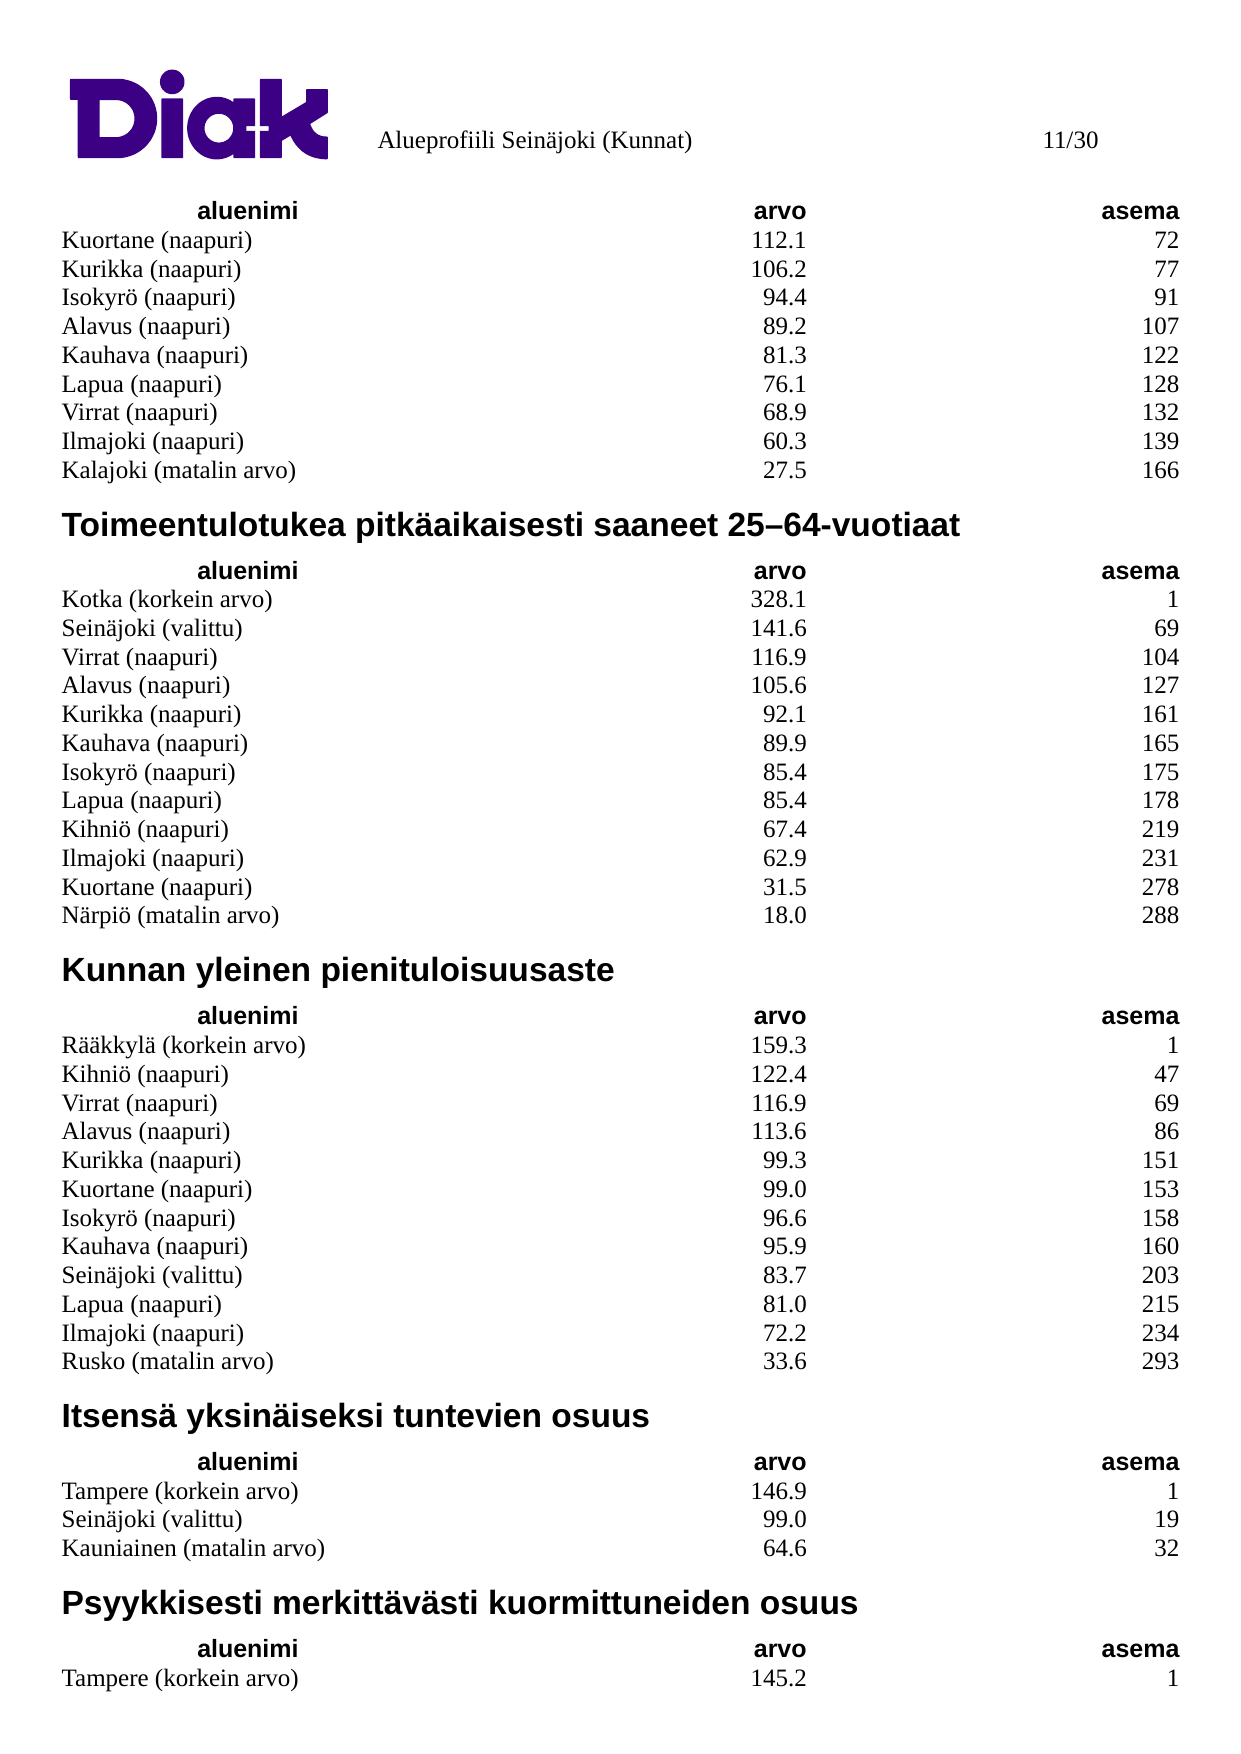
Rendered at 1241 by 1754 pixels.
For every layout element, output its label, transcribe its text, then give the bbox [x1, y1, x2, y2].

table_cell 122 [806, 340, 1179, 369]
table_cell 47 [806, 1059, 1179, 1088]
table_cell Ilmajoki (naapuri) [61, 1318, 434, 1346]
table_cell 32 [806, 1533, 1179, 1562]
table_header arvo [434, 1001, 806, 1030]
table_cell Kurikka (naapuri) [61, 254, 434, 282]
table_cell 85.4 [434, 757, 806, 786]
table_cell 293 [806, 1346, 1179, 1375]
table_cell 91 [806, 283, 1179, 311]
table_cell Kuortane (naapuri) [61, 1174, 434, 1203]
table_cell Seinäjoki (valittu) [61, 613, 434, 642]
table_cell Seinäjoki (valittu) [61, 1505, 434, 1533]
table_cell 122.4 [434, 1059, 806, 1088]
table_header aluenimi [61, 1447, 434, 1476]
table_header aluenimi [61, 556, 434, 584]
table_cell 159.3 [434, 1030, 806, 1059]
table_cell Virrat (naapuri) [61, 642, 434, 671]
table_cell 72 [806, 225, 1179, 254]
table_cell Ilmajoki (naapuri) [61, 426, 434, 455]
table_cell 69 [806, 1088, 1179, 1116]
table_cell Rusko (matalin arvo) [61, 1346, 434, 1375]
table_cell Seinäjoki (valittu) [61, 1260, 434, 1289]
table_cell 175 [806, 757, 1179, 786]
table_cell Kihniö (naapuri) [61, 1059, 434, 1088]
table_cell 105.6 [434, 671, 806, 699]
table_header arvo [434, 196, 806, 225]
table_cell 96.6 [434, 1203, 806, 1231]
table_cell 77 [806, 254, 1179, 282]
table_cell Kauniainen (matalin arvo) [61, 1533, 434, 1562]
table_cell Kalajoki (matalin arvo) [61, 455, 434, 484]
table_cell 92.1 [434, 699, 806, 728]
table_cell Alavus (naapuri) [61, 311, 434, 340]
table_cell 27.5 [434, 455, 806, 484]
table_cell 139 [806, 426, 1179, 455]
table_cell 76.1 [434, 369, 806, 397]
table_cell 99.0 [434, 1505, 806, 1533]
table_cell 1 [806, 1476, 1179, 1504]
table_header asema [806, 1634, 1179, 1663]
table_cell 132 [806, 398, 1179, 426]
table_cell 203 [806, 1260, 1179, 1289]
table_cell 64.6 [434, 1533, 806, 1562]
table_header asema [806, 1001, 1179, 1030]
table_header asema [806, 556, 1179, 584]
table_cell 62.9 [434, 843, 806, 872]
table_cell 128 [806, 369, 1179, 397]
table_cell 107 [806, 311, 1179, 340]
table_cell Lapua (naapuri) [61, 1289, 434, 1318]
table_cell 85.4 [434, 786, 806, 814]
table_cell 33.6 [434, 1346, 806, 1375]
table_cell Isokyrö (naapuri) [61, 757, 434, 786]
subtitle Kunnan yleinen pienituloisuusaste [61, 950, 1179, 989]
table_cell Kotka (korkein arvo) [61, 584, 434, 613]
table_cell 328.1 [434, 584, 806, 613]
table_header asema [806, 196, 1179, 225]
table_header arvo [434, 1447, 806, 1476]
table_cell Kurikka (naapuri) [61, 1145, 434, 1174]
table_cell 94.4 [434, 283, 806, 311]
table_cell 99.3 [434, 1145, 806, 1174]
table_cell 141.6 [434, 613, 806, 642]
table_cell 145.2 [434, 1663, 806, 1692]
table_cell 72.2 [434, 1318, 806, 1346]
table_cell 116.9 [434, 642, 806, 671]
table_cell 95.9 [434, 1231, 806, 1260]
table_header arvo [434, 556, 806, 584]
table_cell 146.9 [434, 1476, 806, 1504]
table_cell Isokyrö (naapuri) [61, 1203, 434, 1231]
table_cell 81.0 [434, 1289, 806, 1318]
table_cell 153 [806, 1174, 1179, 1203]
table_cell Alavus (naapuri) [61, 1116, 434, 1145]
table_cell 161 [806, 699, 1179, 728]
table_cell 18.0 [434, 901, 806, 929]
table_cell 104 [806, 642, 1179, 671]
table_header aluenimi [61, 196, 434, 225]
subtitle Toimeentulotukea pitkäaikaisesti saaneet 25–64-vuotiaat [61, 504, 1179, 543]
table_header aluenimi [61, 1001, 434, 1030]
table_cell Kuortane (naapuri) [61, 872, 434, 901]
table_cell 127 [806, 671, 1179, 699]
table_cell 81.3 [434, 340, 806, 369]
table_cell Kauhava (naapuri) [61, 728, 434, 757]
table_cell 99.0 [434, 1174, 806, 1203]
table_cell 89.2 [434, 311, 806, 340]
table_cell 83.7 [434, 1260, 806, 1289]
table_cell 19 [806, 1505, 1179, 1533]
table_cell 60.3 [434, 426, 806, 455]
table_cell Lapua (naapuri) [61, 786, 434, 814]
table_header asema [806, 1447, 1179, 1476]
table_cell Kuortane (naapuri) [61, 225, 434, 254]
table_cell 166 [806, 455, 1179, 484]
table_cell 113.6 [434, 1116, 806, 1145]
table_cell Lapua (naapuri) [61, 369, 434, 397]
table_cell Tampere (korkein arvo) [61, 1663, 434, 1692]
table_cell 219 [806, 814, 1179, 843]
table_cell 215 [806, 1289, 1179, 1318]
table_cell 158 [806, 1203, 1179, 1231]
table_cell 231 [806, 843, 1179, 872]
table_cell 160 [806, 1231, 1179, 1260]
table_cell 178 [806, 786, 1179, 814]
table_cell 151 [806, 1145, 1179, 1174]
table_cell 165 [806, 728, 1179, 757]
table_cell 1 [806, 584, 1179, 613]
table_cell 89.9 [434, 728, 806, 757]
table_cell 106.2 [434, 254, 806, 282]
table_cell 288 [806, 901, 1179, 929]
table_cell Alavus (naapuri) [61, 671, 434, 699]
table_cell Närpiö (matalin arvo) [61, 901, 434, 929]
table_cell 1 [806, 1030, 1179, 1059]
table_cell Kauhava (naapuri) [61, 1231, 434, 1260]
table_cell 31.5 [434, 872, 806, 901]
table_cell 112.1 [434, 225, 806, 254]
table_cell Kauhava (naapuri) [61, 340, 434, 369]
table_cell 67.4 [434, 814, 806, 843]
table_cell Ilmajoki (naapuri) [61, 843, 434, 872]
table_cell Virrat (naapuri) [61, 1088, 434, 1116]
subtitle Psyykkisesti merkittävästi kuormittuneiden osuus [61, 1583, 1179, 1622]
table_cell 86 [806, 1116, 1179, 1145]
table_cell 116.9 [434, 1088, 806, 1116]
table_cell Virrat (naapuri) [61, 398, 434, 426]
table_cell Isokyrö (naapuri) [61, 283, 434, 311]
table_header aluenimi [61, 1634, 434, 1663]
table_header arvo [434, 1634, 806, 1663]
table_cell 1 [806, 1663, 1179, 1692]
table_cell Rääkkylä (korkein arvo) [61, 1030, 434, 1059]
table_cell 69 [806, 613, 1179, 642]
table_cell Kurikka (naapuri) [61, 699, 434, 728]
table_cell 234 [806, 1318, 1179, 1346]
table_cell 68.9 [434, 398, 806, 426]
table_cell 278 [806, 872, 1179, 901]
subtitle Itsensä yksinäiseksi tuntevien osuus [61, 1396, 1179, 1434]
table_cell Kihniö (naapuri) [61, 814, 434, 843]
table_cell Tampere (korkein arvo) [61, 1476, 434, 1504]
